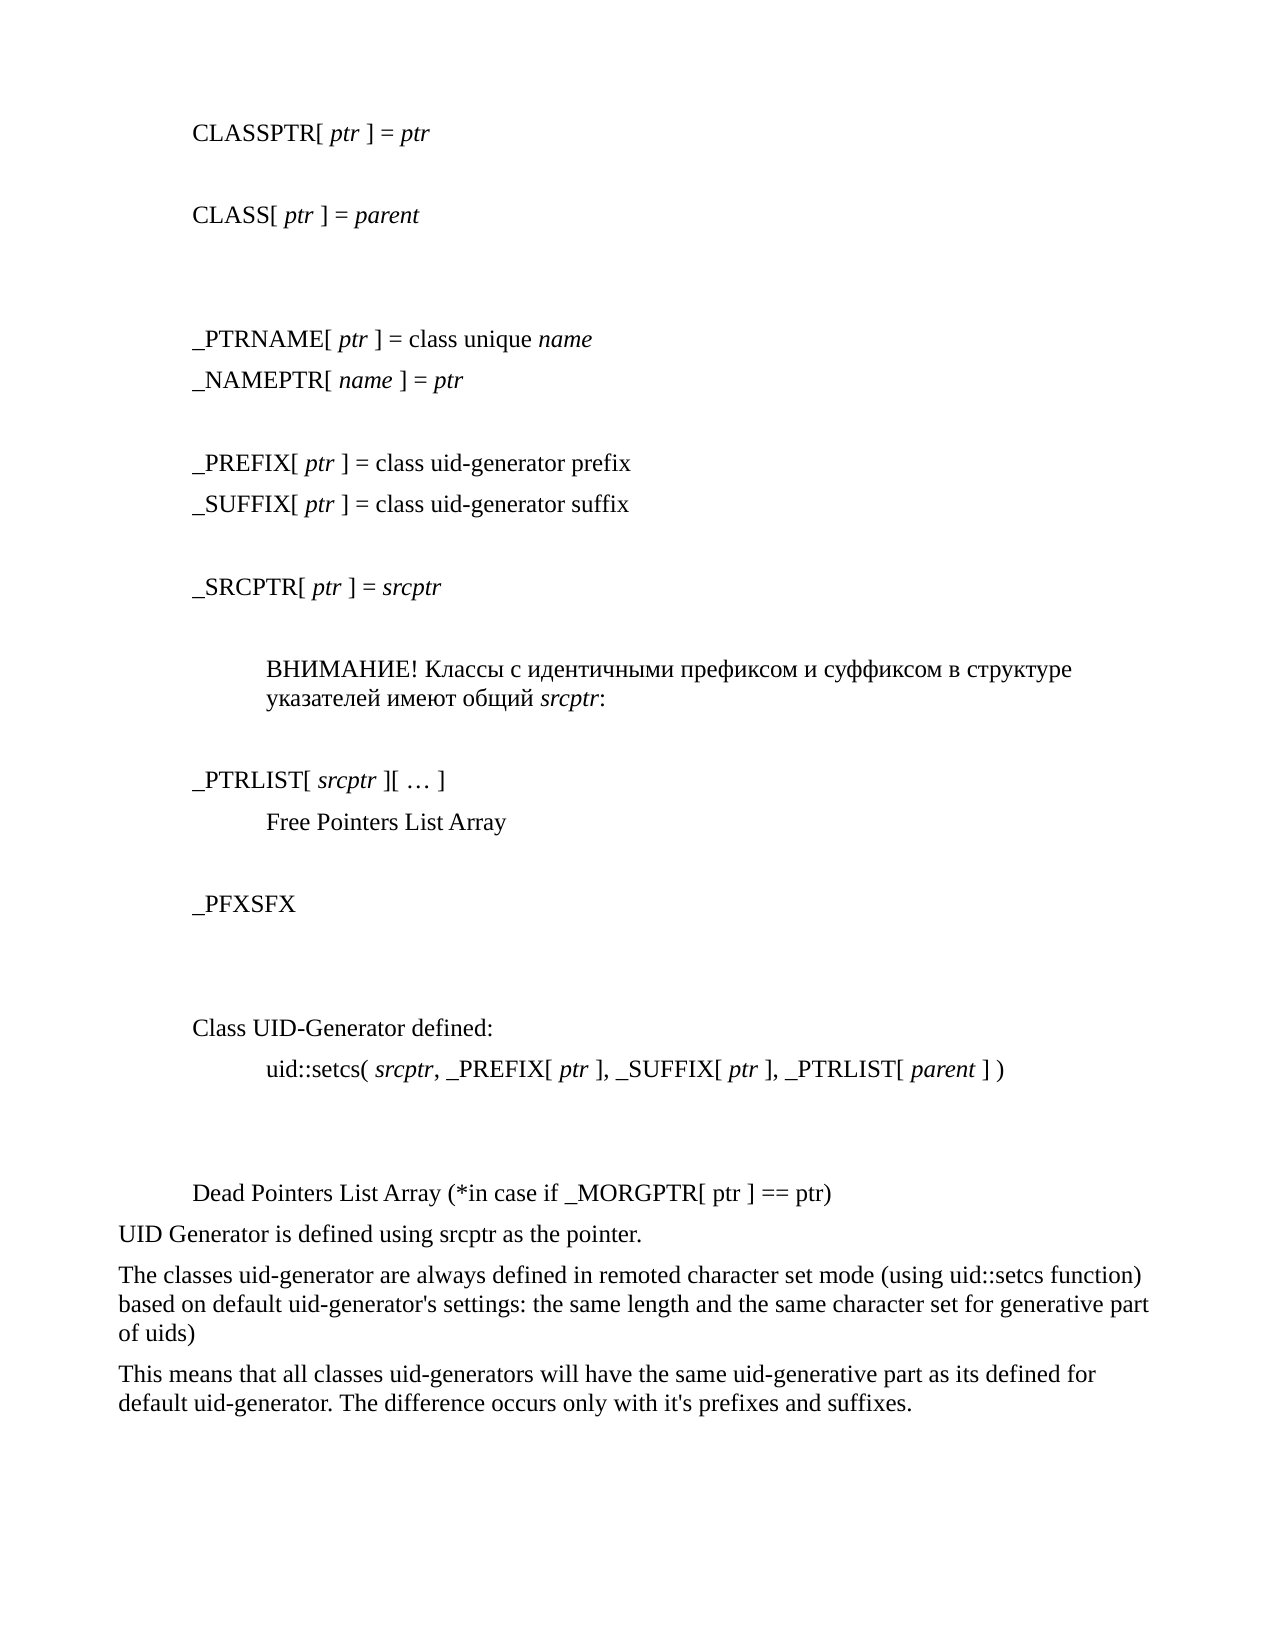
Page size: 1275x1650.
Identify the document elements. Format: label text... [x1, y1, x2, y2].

text UID Generator is defined using srcptr as the pointer. [118, 1219, 1157, 1248]
text _PREFIX[ ptr ] = class uid-generator prefix [118, 448, 1157, 477]
text uid::setcs( srcptr, _PREFIX[ ptr ], _SUFFIX[ ptr ], _PTRLIST[ parent ] ) [118, 1054, 1157, 1083]
text _PFXSFX [118, 889, 1157, 918]
text _NAMEPTR[ name ] = ptr [118, 366, 1157, 394]
text CLASS[ ptr ] = parent [118, 201, 1157, 229]
text CLASSPTR[ ptr ] = ptr [118, 118, 1157, 147]
text _SUFFIX[ ptr ] = class uid-generator suffix [118, 489, 1157, 518]
text Class UID-Generator defined: [118, 1013, 1157, 1042]
text _PTRNAME[ ptr ] = class unique name [118, 324, 1157, 353]
text ВНИМАНИЕ! Классы с идентичными префиксом и суффиксом в структуре указателей имеют общий srcptr: [118, 654, 1157, 712]
text _PTRLIST[ srcptr ][ … ] [118, 766, 1157, 794]
text _SRCPTR[ ptr ] = srcptr [118, 572, 1157, 601]
text Free Pointers List Array [118, 807, 1157, 836]
text The classes uid-generator are always defined in remoted character set mode (using uid::setcs function) based on default uid-generator's settings: the same length and the same character set for generative part of uids) [118, 1261, 1157, 1347]
text This means that all classes uid-generators will have the same uid-generative part as its defined for default uid-generator. The difference occurs only with it's prefixes and suffixes. [118, 1359, 1157, 1417]
text Dead Pointers List Array (*in case if _MORGPTR[ ptr ] == ptr) [118, 1178, 1157, 1207]
